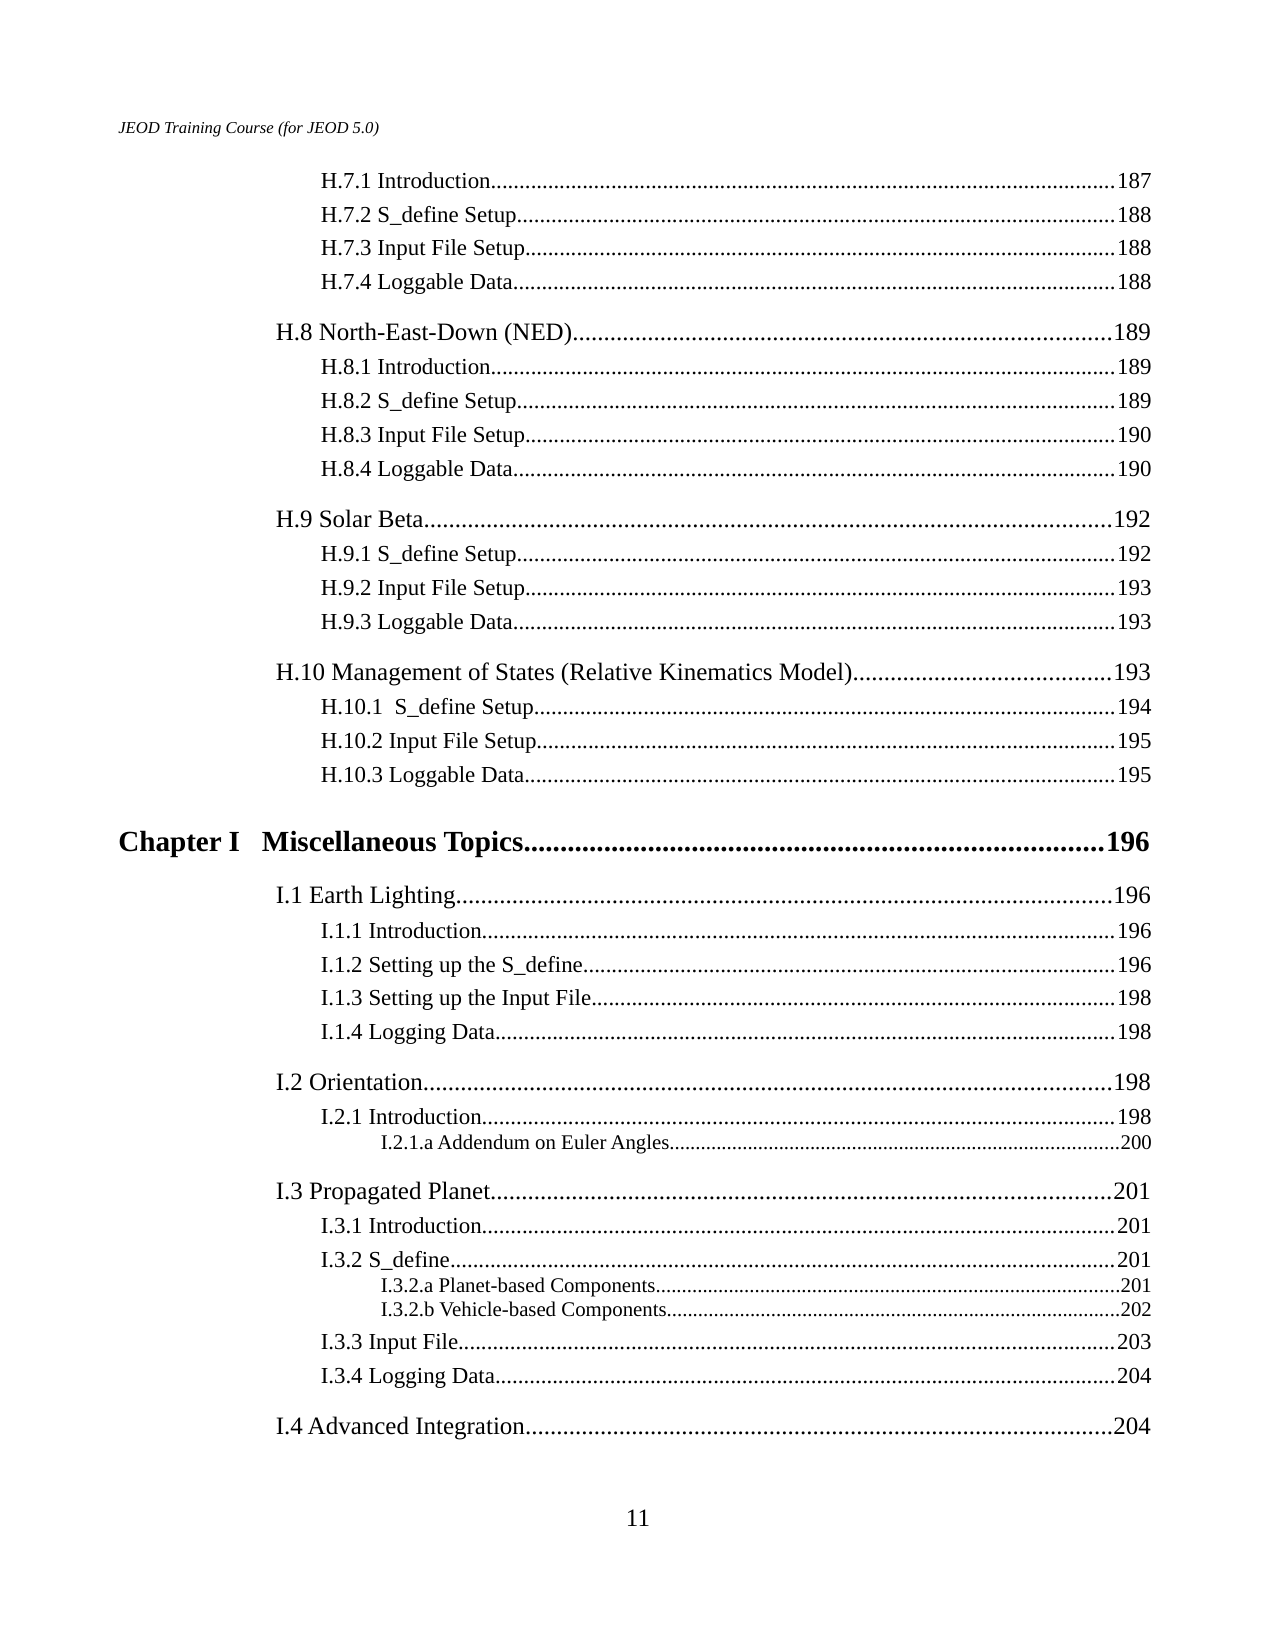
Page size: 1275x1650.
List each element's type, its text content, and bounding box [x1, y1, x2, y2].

text H.9.2 Input File Setup 193 [321, 574, 1157, 600]
text Chapter I Miscellaneous Topics 196 [118, 824, 1157, 858]
text I.3.4 Logging Data 204 [321, 1362, 1157, 1389]
text I.3.2.b Vehicle-based Components 202 [381, 1297, 1157, 1321]
text I.3 Propagated Planet 201 [276, 1176, 1157, 1205]
text H.10.1 S_define Setup 194 [321, 693, 1157, 719]
text I.4 Advanced Integration 204 [276, 1411, 1157, 1440]
text I.3.1 Introduction 201 [321, 1213, 1157, 1239]
text H.9.3 Loggable Data 193 [321, 608, 1157, 634]
text H.8.3 Input File Setup 190 [321, 421, 1157, 447]
text I.2.1.a Addendum on Euler Angles 200 [381, 1130, 1157, 1154]
text I.1.3 Setting up the Input File 198 [321, 984, 1157, 1011]
text H.8.1 Introduction 189 [321, 353, 1157, 380]
text H.8.4 Loggable Data 190 [321, 455, 1157, 481]
text I.3.3 Input File 203 [321, 1328, 1157, 1355]
text H.7.4 Loggable Data 188 [321, 268, 1157, 295]
text I.2.1 Introduction 198 [321, 1103, 1157, 1130]
text H.9 Solar Beta 192 [276, 504, 1157, 533]
text H.10.2 Input File Setup 195 [321, 727, 1157, 753]
text I.1 Earth Lighting 196 [276, 881, 1157, 909]
text I.1.4 Logging Data 198 [321, 1018, 1157, 1045]
text I.2 Orientation 198 [276, 1067, 1157, 1096]
text H.8.2 S_define Setup 189 [321, 387, 1157, 414]
text H.7.1 Introduction 187 [321, 167, 1157, 193]
text I.3.2.a Planet-based Components 201 [381, 1273, 1157, 1297]
text I.1.2 Setting up the S_define 196 [321, 951, 1157, 977]
text H.8 North-East-Down (NED) 189 [276, 317, 1157, 346]
text I.3.2 S_define 201 [321, 1246, 1157, 1273]
text H.10 Management of States (Relative Kinematics Model) 193 [276, 657, 1157, 685]
text H.10.3 Loggable Data 195 [321, 761, 1157, 787]
text H.7.3 Input File Setup 188 [321, 234, 1157, 261]
text I.1.1 Introduction 196 [321, 917, 1157, 943]
text H.7.2 S_define Setup 188 [321, 201, 1157, 227]
text H.9.1 S_define Setup 192 [321, 540, 1157, 566]
